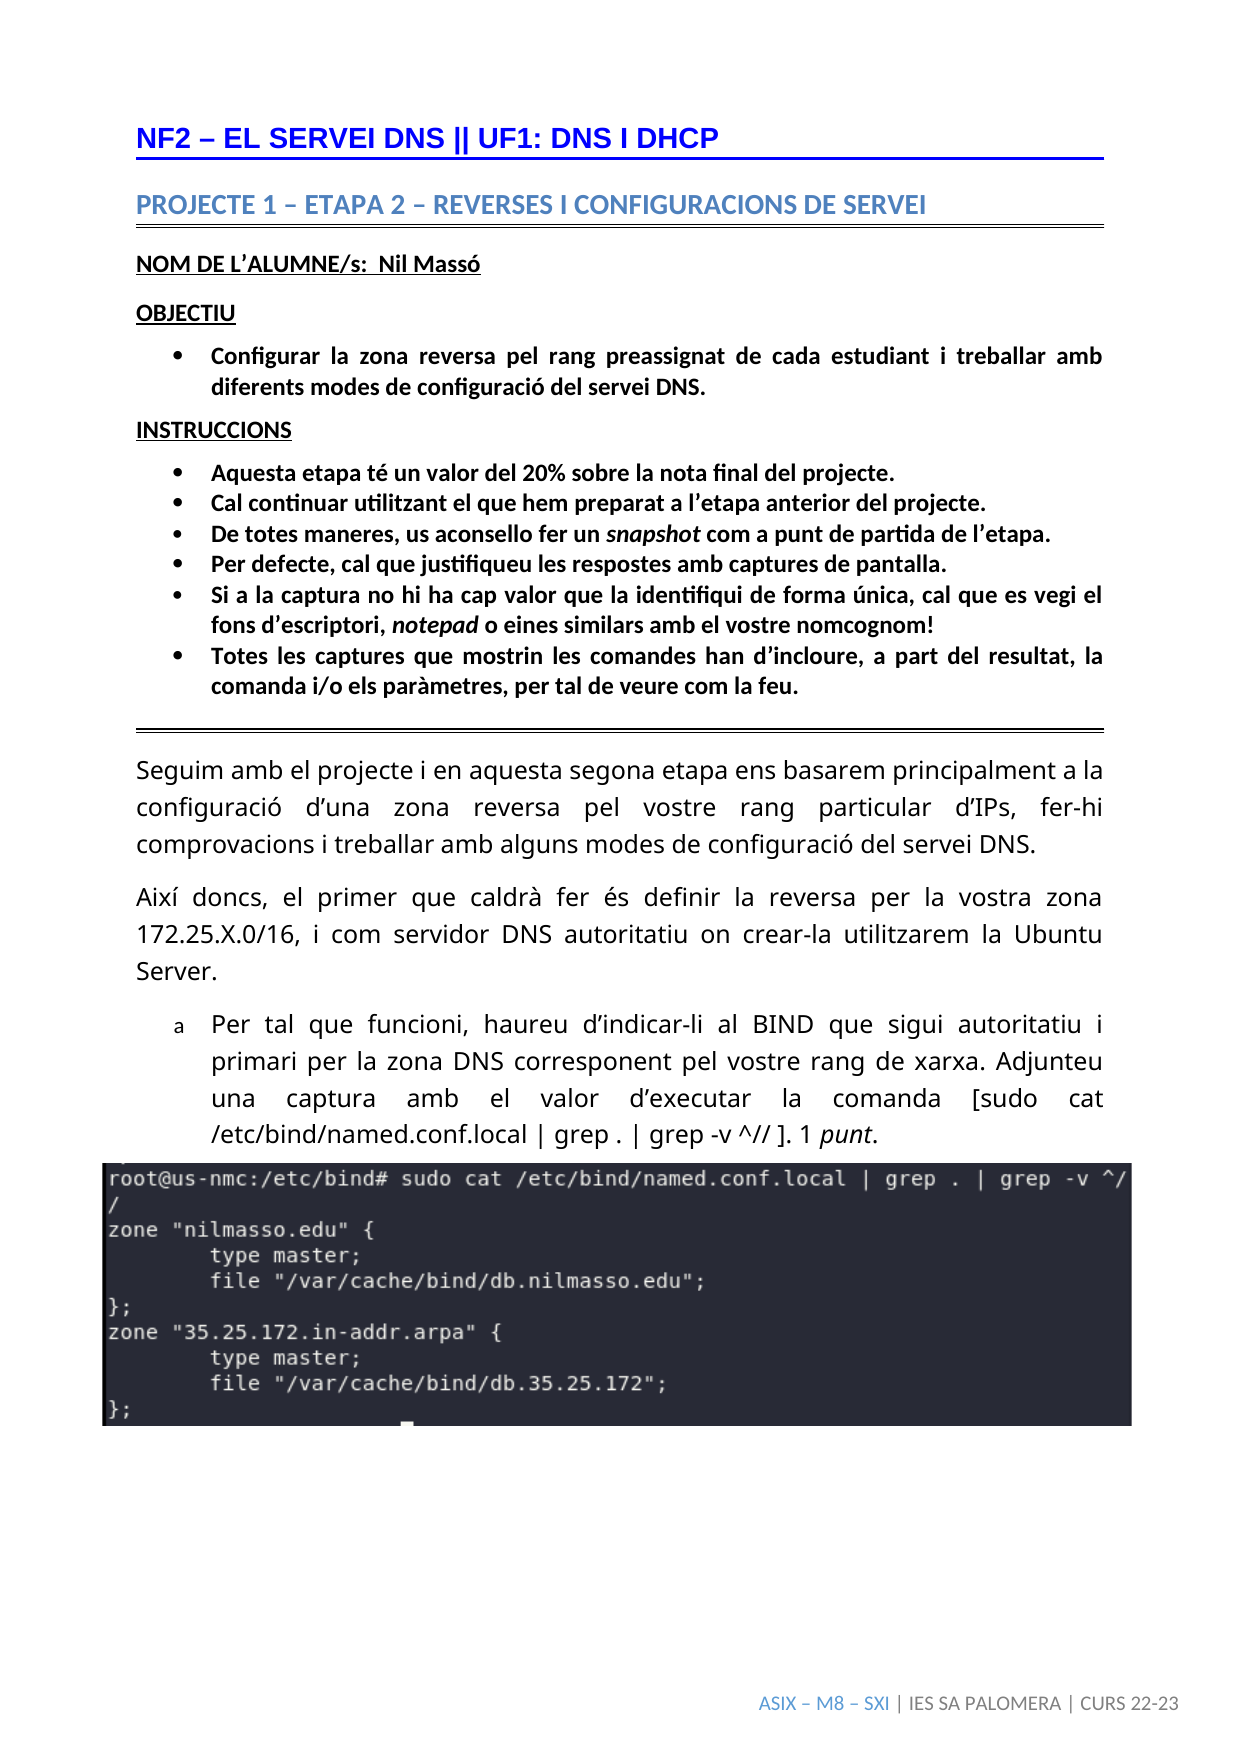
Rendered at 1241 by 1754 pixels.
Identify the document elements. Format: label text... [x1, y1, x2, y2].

picture [102, 1163, 1132, 1426]
list Si a la captura no hi ha cap valor que la identifiqui de forma única, cal que es vegi el fons d’escriptori, notepad o eines similars amb el vostre nomcognom! [173, 579, 1104, 640]
list Aquesta etapa té un valor del 20% sobre la nota final del projecte. [173, 457, 1104, 487]
list Configurar la zona reversa pel rang preassignat de cada estudiant i treballar amb diferents modes de configuració del servei DNS. [173, 340, 1104, 401]
list Totes les captures que mostrin les comandes han d’incloure, a part del resultat, la comanda i/o els paràmetres, per tal de veure com la feu. [173, 640, 1104, 701]
text OBJECTIU [136, 297, 1104, 328]
list De totes maneres, us aconsello fer un snapshot com a punt de partida de l’etapa. [173, 518, 1104, 548]
text Seguim amb el projecte i en aquesta segona etapa ens basarem principalment a la configuració d’una zona reversa pel vostre rang particular d’IPs, fer-hi comprovacions i treballar amb alguns modes de configuració del servei DNS. [136, 753, 1104, 860]
text Així doncs, el primer que caldrà fer és definir la reversa per la vostra zona 172.25.X.0/16, i com servidor DNS autoritatiu on crear-la utilitzarem la Ubuntu Server. [136, 880, 1104, 987]
text PROJECTE 1 – ETAPA 2 – REVERSES I CONFIGURACIONS DE SERVEI [136, 186, 1104, 224]
list Per defecte, cal que justifiqueu les respostes amb captures de pantalla. [173, 548, 1104, 579]
list Cal continuar utilitzant el que hem preparat a l’etapa anterior del projecte. [173, 487, 1104, 518]
list Per tal que funcioni, haureu d’indicar-li al BIND que sigui autoritatiu i primari per la zona DNS corresponent pel vostre rang de xarxa. Adjunteu una captura amb el valor d’executar la comanda [sudo cat /etc/bind/named.conf.local | grep . | grep -v ^// ]. 1 punt. [173, 1007, 1104, 1151]
text INSTRUCCIONS [136, 414, 1104, 444]
text NOM DE L’ALUMNE/s: Nil Massó [136, 248, 1104, 278]
text NF2 – EL SERVEI DNS || uf1: DNS I DHCP [136, 121, 1104, 157]
